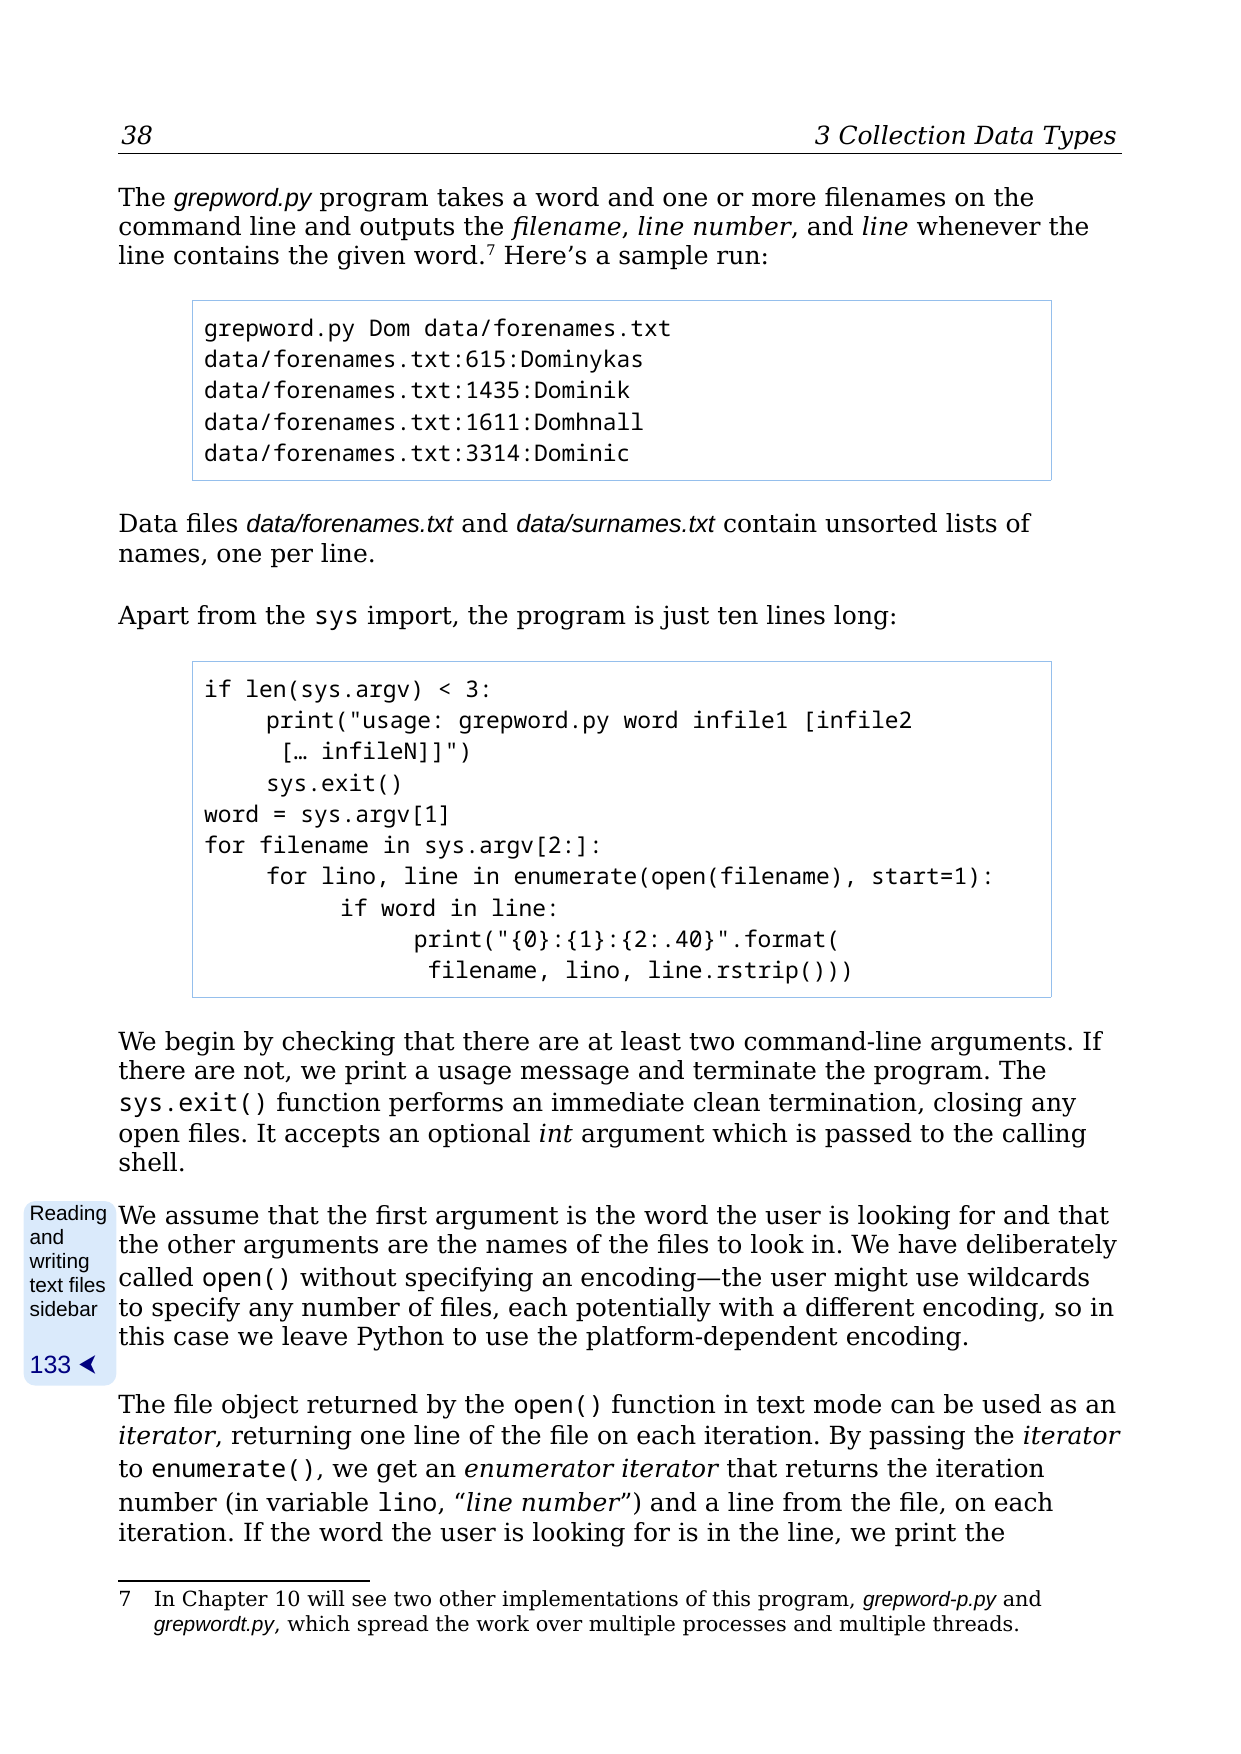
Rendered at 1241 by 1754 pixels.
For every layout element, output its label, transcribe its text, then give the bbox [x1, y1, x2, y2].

text The grepword.py program takes a word and one or more filenames on the command line and outputs the filename, line number, and line whenever the line contains the given word. Here’s a sample run: [118, 183, 1122, 270]
text We begin by checking that there are at least two command-line arguments. If there are not, we print a usage message and terminate the program. The sys.exit() function performs an immediate clean termination, closing any open files. It accepts an optional int argument which is passed to the calling shell. [118, 1027, 1122, 1177]
text for lino, line in enumerate(open(filename), start=1): [193, 848, 1051, 880]
text print("{0}:{1}:{2:.40}".format( [193, 911, 1051, 942]
text data/forenames.txt:1611:Domhnall [193, 394, 1051, 425]
text print("usage: grepword.py word infile1 [infile2 [… infileN]]") [193, 692, 1051, 755]
text In Chapter 10 will see two other implementations of this program, grepword-p.py and grepwordt.py, which spread the work over multiple processes and multiple threads. [118, 1587, 1122, 1636]
text data/forenames.txt:1435:Dominik [193, 362, 1051, 394]
text sys.exit() [193, 755, 1051, 786]
text The file object returned by the open() function in text mode can be used as an iterator, returning one line of the file on each iteration. By passing the iterator to enumerate(), we get an enumerator iterator that returns the iteration number (in variable lino, “line number”) and a line from the file, on each iteration. If the word the user is looking for is in the line, we print the [118, 1387, 1122, 1548]
text filename, lino, line.rstrip())) [193, 942, 1051, 997]
text We assume that the first argument is the word the user is looking for and that the other arguments are the names of the files to look in. We have deliberately called open() without specifying an encoding—the user might use wildcards to specify any number of files, each potentially with a different encoding, so in this case we leave Python to use the platform-dependent encoding. [118, 1201, 1122, 1352]
text if len(sys.argv) < 3: [193, 662, 1051, 692]
text Data files data/forenames.txt and data/surnames.txt contain unsorted lists of names, one per line. [118, 509, 1122, 568]
text word = sys.argv[1] [193, 786, 1051, 817]
text grepword.py Dom data/forenames.txt [193, 301, 1051, 331]
text data/forenames.txt:3314:Dominic [193, 425, 1051, 480]
text if word in line: [193, 880, 1051, 911]
text Apart from the sys import, the program is just ten lines long: [118, 597, 1122, 631]
text for filename in sys.argv[2:]: [193, 817, 1051, 848]
text data/forenames.txt:615:Dominykas [193, 331, 1051, 362]
